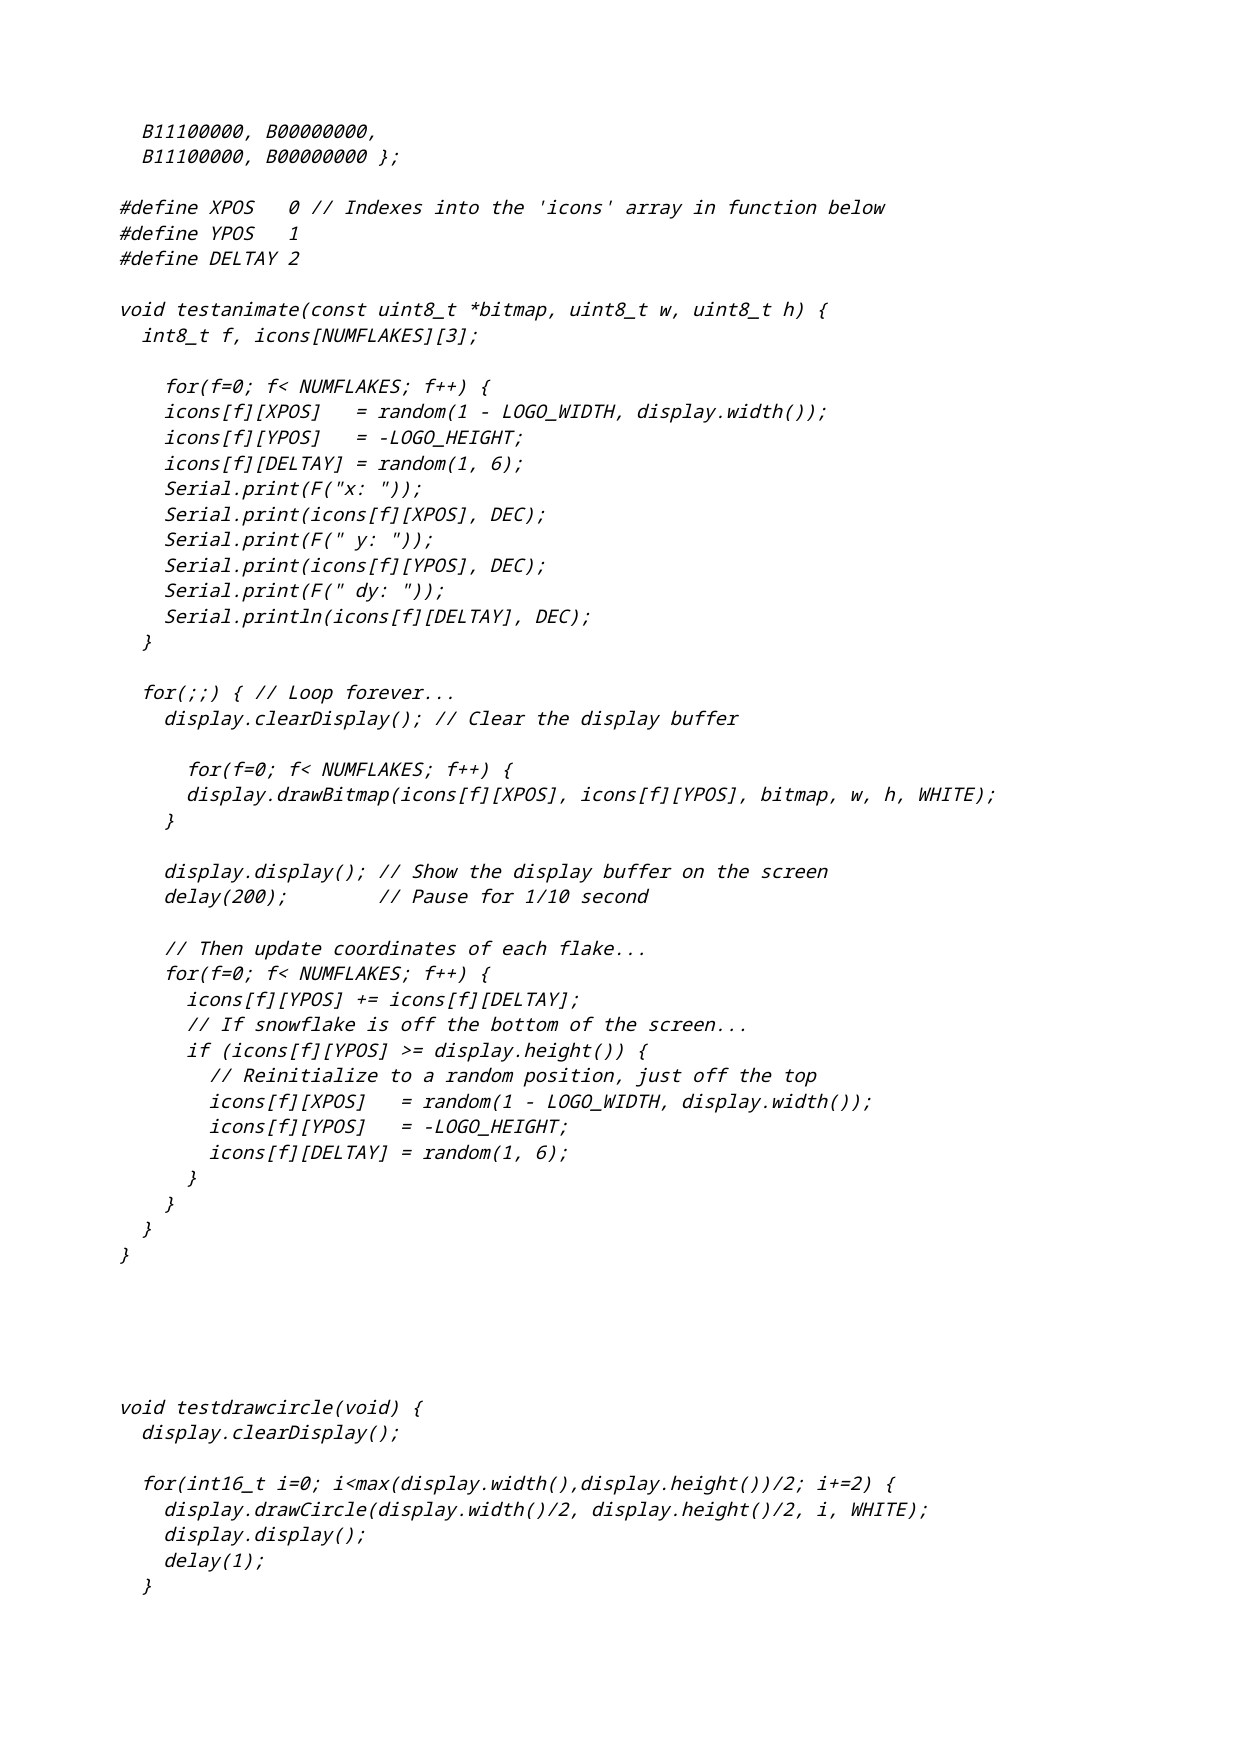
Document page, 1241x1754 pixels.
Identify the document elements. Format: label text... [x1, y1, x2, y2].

text display.drawCircle(display.width()/2, display.height()/2, i, WHITE); [118, 1496, 1122, 1522]
text Serial.print(F(" y: ")); [118, 526, 1122, 552]
text for(f=0; f< NUMFLAKES; f++) { [118, 960, 1122, 986]
text Serial.println(icons[f][DELTAY], DEC); [118, 603, 1122, 628]
text void testanimate(const uint8_t *bitmap, uint8_t w, uint8_t h) { [118, 297, 1122, 322]
text } [118, 1164, 1122, 1190]
text display.clearDisplay(); // Clear the display buffer [118, 705, 1122, 731]
text display.drawBitmap(icons[f][XPOS], icons[f][YPOS], bitmap, w, h, WHITE); [118, 782, 1122, 807]
text B11100000, B00000000 }; [118, 144, 1122, 169]
text // Then update coordinates of each flake... [118, 935, 1122, 960]
text icons[f][YPOS] = -LOGO_HEIGHT; [118, 424, 1122, 450]
text delay(1); [118, 1547, 1122, 1573]
text // Reinitialize to a random position, just off the top [118, 1062, 1122, 1088]
text display.display(); // Show the display buffer on the screen [118, 858, 1122, 884]
text for(f=0; f< NUMFLAKES; f++) { [118, 756, 1122, 782]
text int8_t f, icons[NUMFLAKES][3]; [118, 322, 1122, 348]
text display.display(); [118, 1522, 1122, 1547]
text display.clearDisplay(); [118, 1420, 1122, 1445]
text icons[f][DELTAY] = random(1, 6); [118, 1139, 1122, 1164]
text } [118, 1573, 1122, 1598]
text for(int16_t i=0; i<max(display.width(),display.height())/2; i+=2) { [118, 1471, 1122, 1496]
text } [118, 807, 1122, 833]
text icons[f][YPOS] = -LOGO_HEIGHT; [118, 1113, 1122, 1139]
text icons[f][YPOS] += icons[f][DELTAY]; [118, 986, 1122, 1011]
text void testdrawcircle(void) { [118, 1394, 1122, 1420]
text } [118, 1241, 1122, 1267]
text for(;;) { // Loop forever... [118, 679, 1122, 705]
text #define XPOS 0 // Indexes into the 'icons' array in function below [118, 195, 1122, 220]
text icons[f][XPOS] = random(1 - LOGO_WIDTH, display.width()); [118, 399, 1122, 424]
text #define YPOS 1 [118, 220, 1122, 246]
text #define DELTAY 2 [118, 246, 1122, 271]
text B11100000, B00000000, [118, 118, 1122, 144]
text } [118, 1216, 1122, 1241]
text Serial.print(icons[f][YPOS], DEC); [118, 552, 1122, 577]
text } [118, 628, 1122, 654]
text } [118, 1190, 1122, 1216]
text if (icons[f][YPOS] >= display.height()) { [118, 1037, 1122, 1062]
text icons[f][DELTAY] = random(1, 6); [118, 450, 1122, 475]
text for(f=0; f< NUMFLAKES; f++) { [118, 373, 1122, 399]
text Serial.print(F(" dy: ")); [118, 577, 1122, 603]
text Serial.print(icons[f][XPOS], DEC); [118, 501, 1122, 526]
text delay(200); // Pause for 1/10 second [118, 884, 1122, 909]
text Serial.print(F("x: ")); [118, 475, 1122, 501]
text icons[f][XPOS] = random(1 - LOGO_WIDTH, display.width()); [118, 1088, 1122, 1113]
text // If snowflake is off the bottom of the screen... [118, 1011, 1122, 1037]
